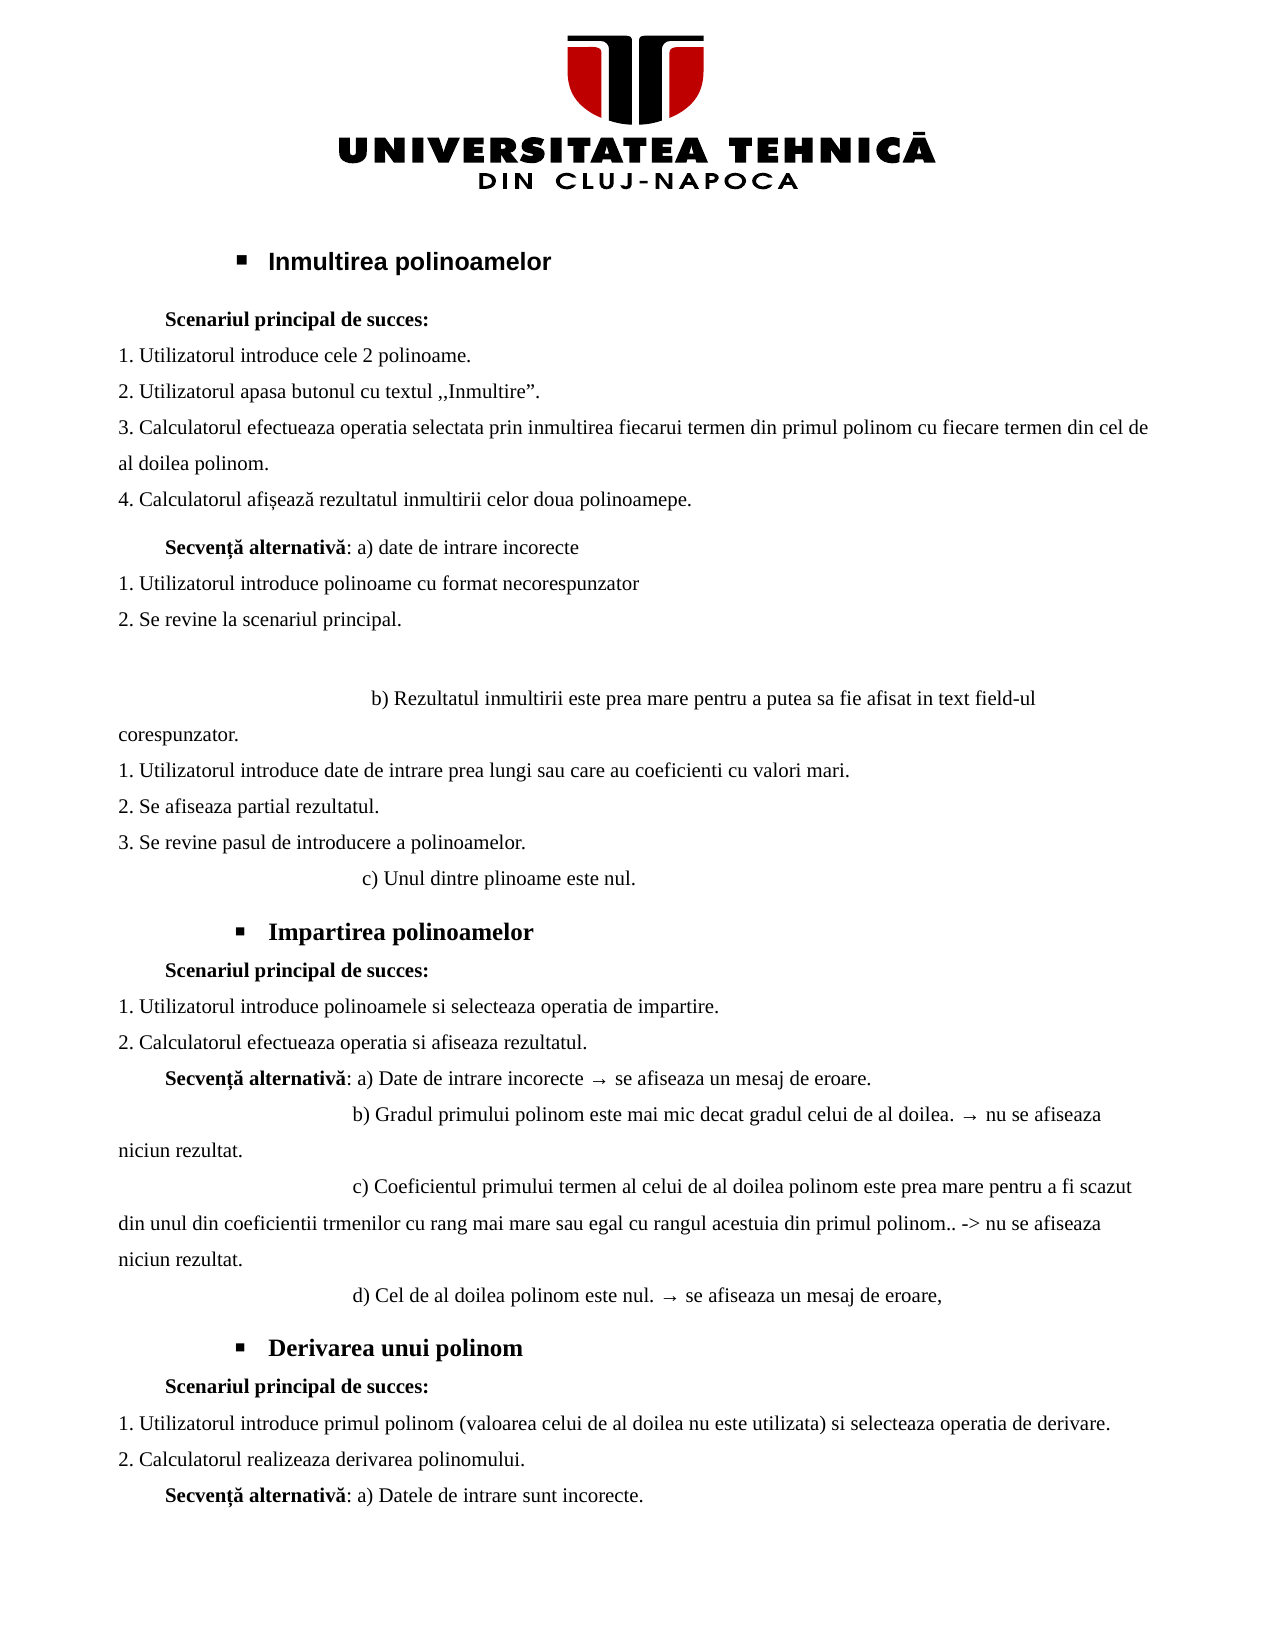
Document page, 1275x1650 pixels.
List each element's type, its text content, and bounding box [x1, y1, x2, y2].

text b) Gradul primului polinom este mai mic decat gradul celui de al doilea. → nu se afiseaza niciun rezultat. [118, 1102, 1157, 1162]
text Scenariul principal de succes: 1. Utilizatorul introduce cele 2 polinoame. 2. Utilizatorul apasa butonul cu textul ,,Inmultire”. [118, 307, 1157, 403]
text Secvență alternativă: a) date de intrare incorecte 1. Utilizatorul introduce polinoame cu format necorespunzator 2. Se revine la scenariul principal. [118, 535, 1157, 631]
text 3. Calculatorul efectueaza operatia selectata prin inmultirea fiecarui termen din primul polinom cu fiecare termen din cel de al doilea polinom. [118, 415, 1157, 475]
text Scenariul principal de succes: 1. Utilizatorul introduce polinoamele si selecteaza operatia de impartire. [118, 958, 1157, 1018]
text 2. Calculatorul realizeaza derivarea polinomului. [118, 1447, 1157, 1471]
text 2. Se afiseaza partial rezultatul. [118, 794, 1157, 818]
text d) Cel de al doilea polinom este nul. → se afiseaza un mesaj de eroare, [118, 1283, 1157, 1307]
text b) Rezultatul inmultirii este prea mare pentru a putea sa fie afisat in text field-ul corespunzator. [118, 686, 1157, 746]
text Secvență alternativă: a) Datele de intrare sunt incorecte. [118, 1483, 1157, 1507]
text 2. Calculatorul efectueaza operatia si afiseaza rezultatul. [118, 1030, 1157, 1054]
text 3. Se revine pasul de introducere a polinoamelor. [118, 830, 1157, 854]
text 1. Utilizatorul introduce date de intrare prea lungi sau care au coeficienti cu valori mari. [118, 758, 1157, 782]
text Secvență alternativă: a) Date de intrare incorecte → se afiseaza un mesaj de eroare. [118, 1066, 1157, 1090]
subtitle Inmultirea polinoamelor [231, 247, 1157, 277]
subtitle Impartirea polinoamelor [231, 917, 1157, 946]
text Scenariul principal de succes: 1. Utilizatorul introduce primul polinom (valoarea celui de al doilea nu este utilizata) si selecteaza operatia de derivare. [118, 1374, 1157, 1434]
subtitle Derivarea unui polinom [231, 1333, 1157, 1362]
text 4. Calculatorul afișează rezultatul inmultirii celor doua polinoamepe. [118, 487, 1157, 511]
text c) Unul dintre plinoame este nul. [118, 866, 1157, 890]
text c) Coeficientul primului termen al celui de al doilea polinom este prea mare pentru a fi scazut din unul din coeficientii trmenilor cu rang mai mare sau egal cu rangul acestuia din primul polinom.. -> nu se afiseaza niciun rezultat. [118, 1174, 1157, 1271]
